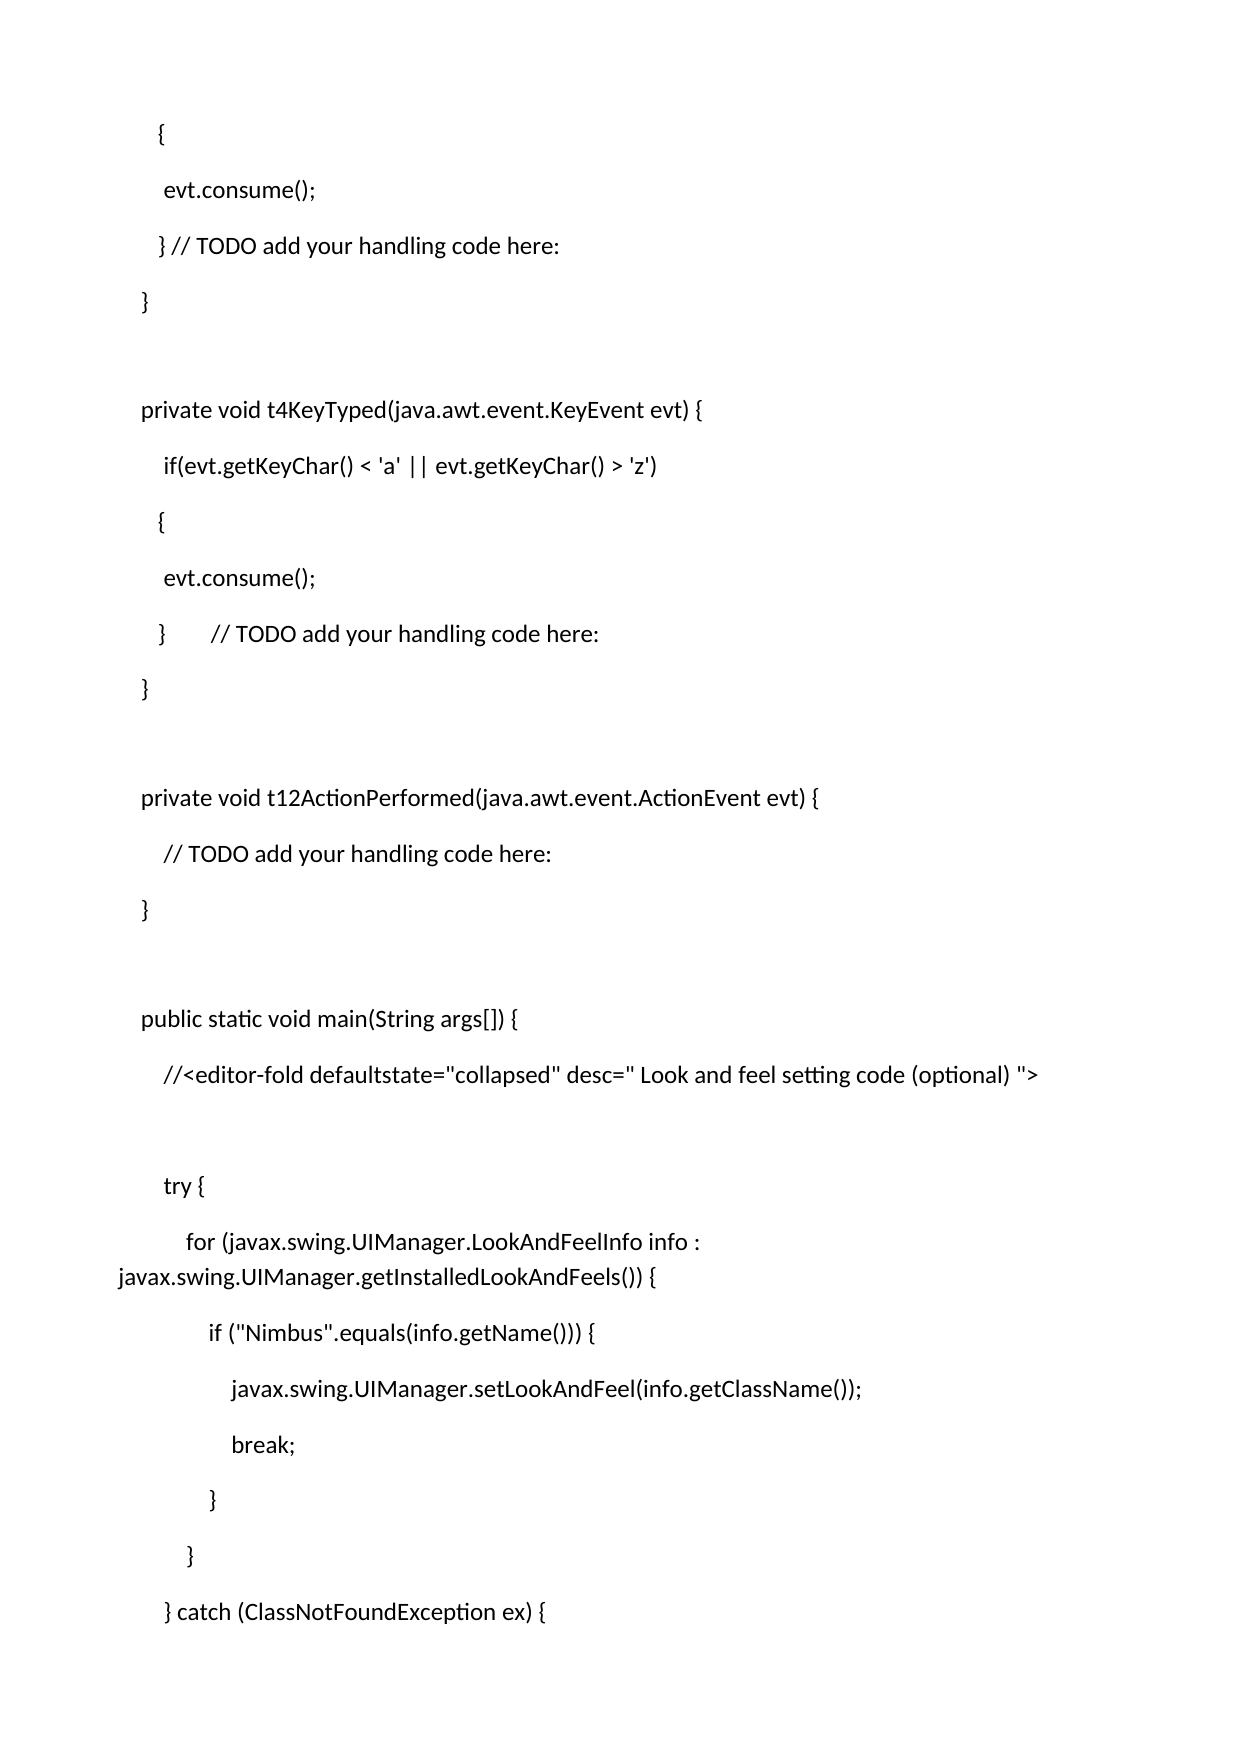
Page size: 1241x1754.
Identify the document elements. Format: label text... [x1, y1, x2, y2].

text //<editor-fold defaultstate="collapsed" desc=" Look and feel setting code (optional) "> [118, 1059, 1122, 1089]
text if(evt.getKeyChar() < 'a' || evt.getKeyChar() > 'z') [118, 450, 1122, 481]
text { [118, 506, 1122, 537]
text } [118, 1485, 1122, 1515]
text } // TODO add your handling code here: [118, 230, 1122, 260]
text javax.swing.UIManager.setLookAndFeel(info.getClassName()); [118, 1373, 1122, 1403]
text } // TODO add your handling code here: [118, 618, 1122, 648]
text { [118, 118, 1122, 149]
text if ("Nimbus".equals(info.getName())) { [118, 1317, 1122, 1348]
text try { [118, 1171, 1122, 1201]
text public static void main(String args[]) { [118, 1003, 1122, 1033]
text for (javax.swing.UIManager.LookAndFeelInfo info : javax.swing.UIManager.getInstalledLookAndFeels()) { [118, 1226, 1122, 1292]
text } [118, 674, 1122, 704]
text } [118, 1541, 1122, 1571]
text // TODO add your handling code here: [118, 838, 1122, 869]
text private void t4KeyTyped(java.awt.event.KeyEvent evt) { [118, 394, 1122, 425]
text } [118, 286, 1122, 316]
text break; [118, 1429, 1122, 1459]
text evt.consume(); [118, 174, 1122, 204]
text evt.consume(); [118, 562, 1122, 592]
text private void t12ActionPerformed(java.awt.event.ActionEvent evt) { [118, 782, 1122, 813]
text } catch (ClassNotFoundException ex) { [118, 1596, 1122, 1627]
text } [118, 894, 1122, 925]
